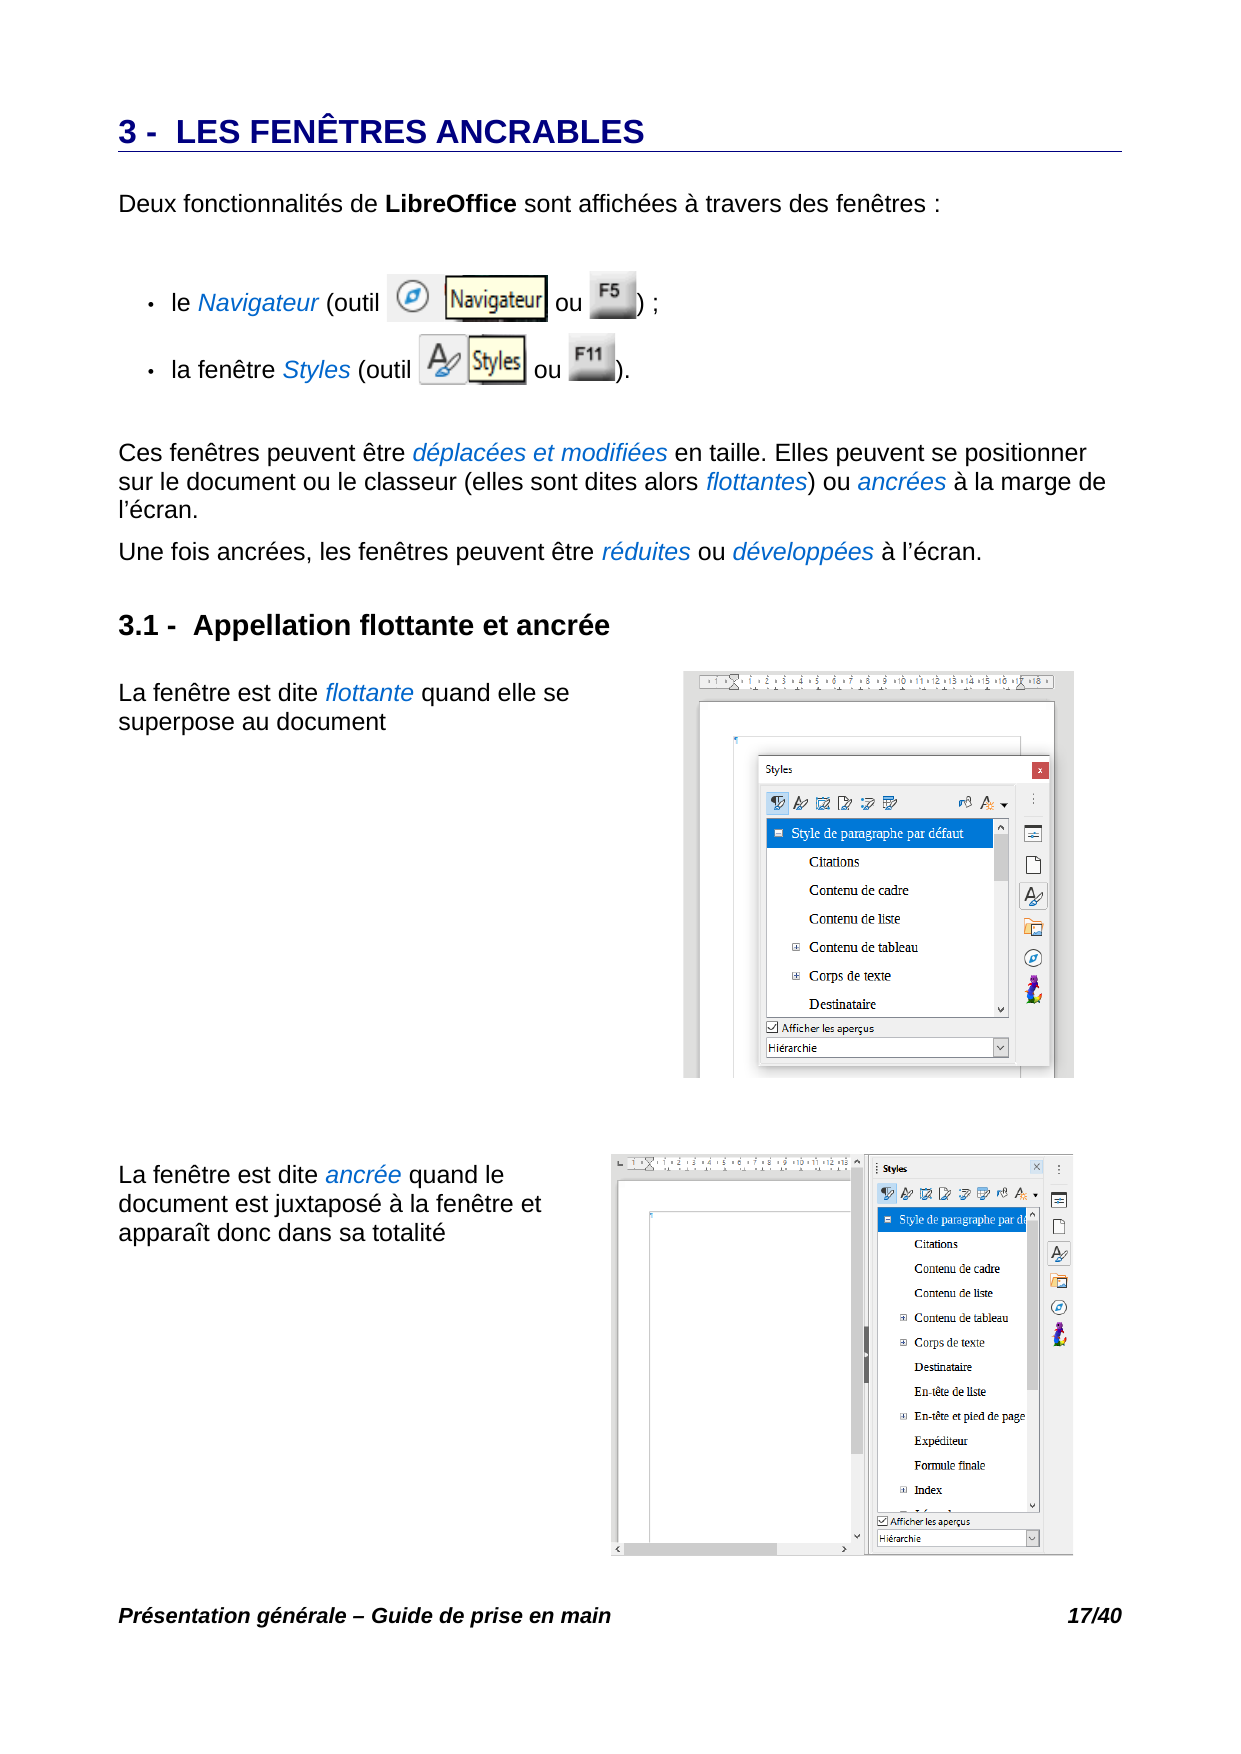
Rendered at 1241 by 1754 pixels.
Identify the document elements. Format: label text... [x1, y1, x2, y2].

text La fenêtre est dite flottante quand elle se superpose au document [118, 678, 683, 736]
text Ces fenêtres peuvent être déplacées et modifiées en taille. Elles peuvent se positionner sur le document ou le classeur (elles sont dites alors flottantes) ou ancrées à la marge de l’écran. [118, 438, 1122, 524]
picture [683, 671, 1074, 1078]
list le Navigateur (outil ou ) ; [148, 272, 1122, 322]
text Une fois ancrées, les fenêtres peuvent être réduites ou développées à l’écran. [118, 537, 1122, 566]
subtitle Les fenêtres ancrables [118, 112, 1122, 151]
text Deux fonctionnalités de LibreOffice sont affichées à travers des fenêtres : [118, 189, 1122, 218]
picture [589, 271, 637, 319]
text La fenêtre est dite ancrée quand le document est juxtaposé à la fenêtre et apparaît donc dans sa totalité [118, 1161, 611, 1247]
subtitle Appellation flottante et ancrée [118, 607, 1122, 641]
text [1074, 1161, 1122, 1247]
text [1074, 678, 1122, 736]
list la fenêtre Styles (outil ou ). [148, 333, 1122, 385]
picture [418, 334, 527, 385]
picture [568, 333, 616, 381]
picture [611, 1154, 1074, 1556]
picture [386, 274, 548, 322]
